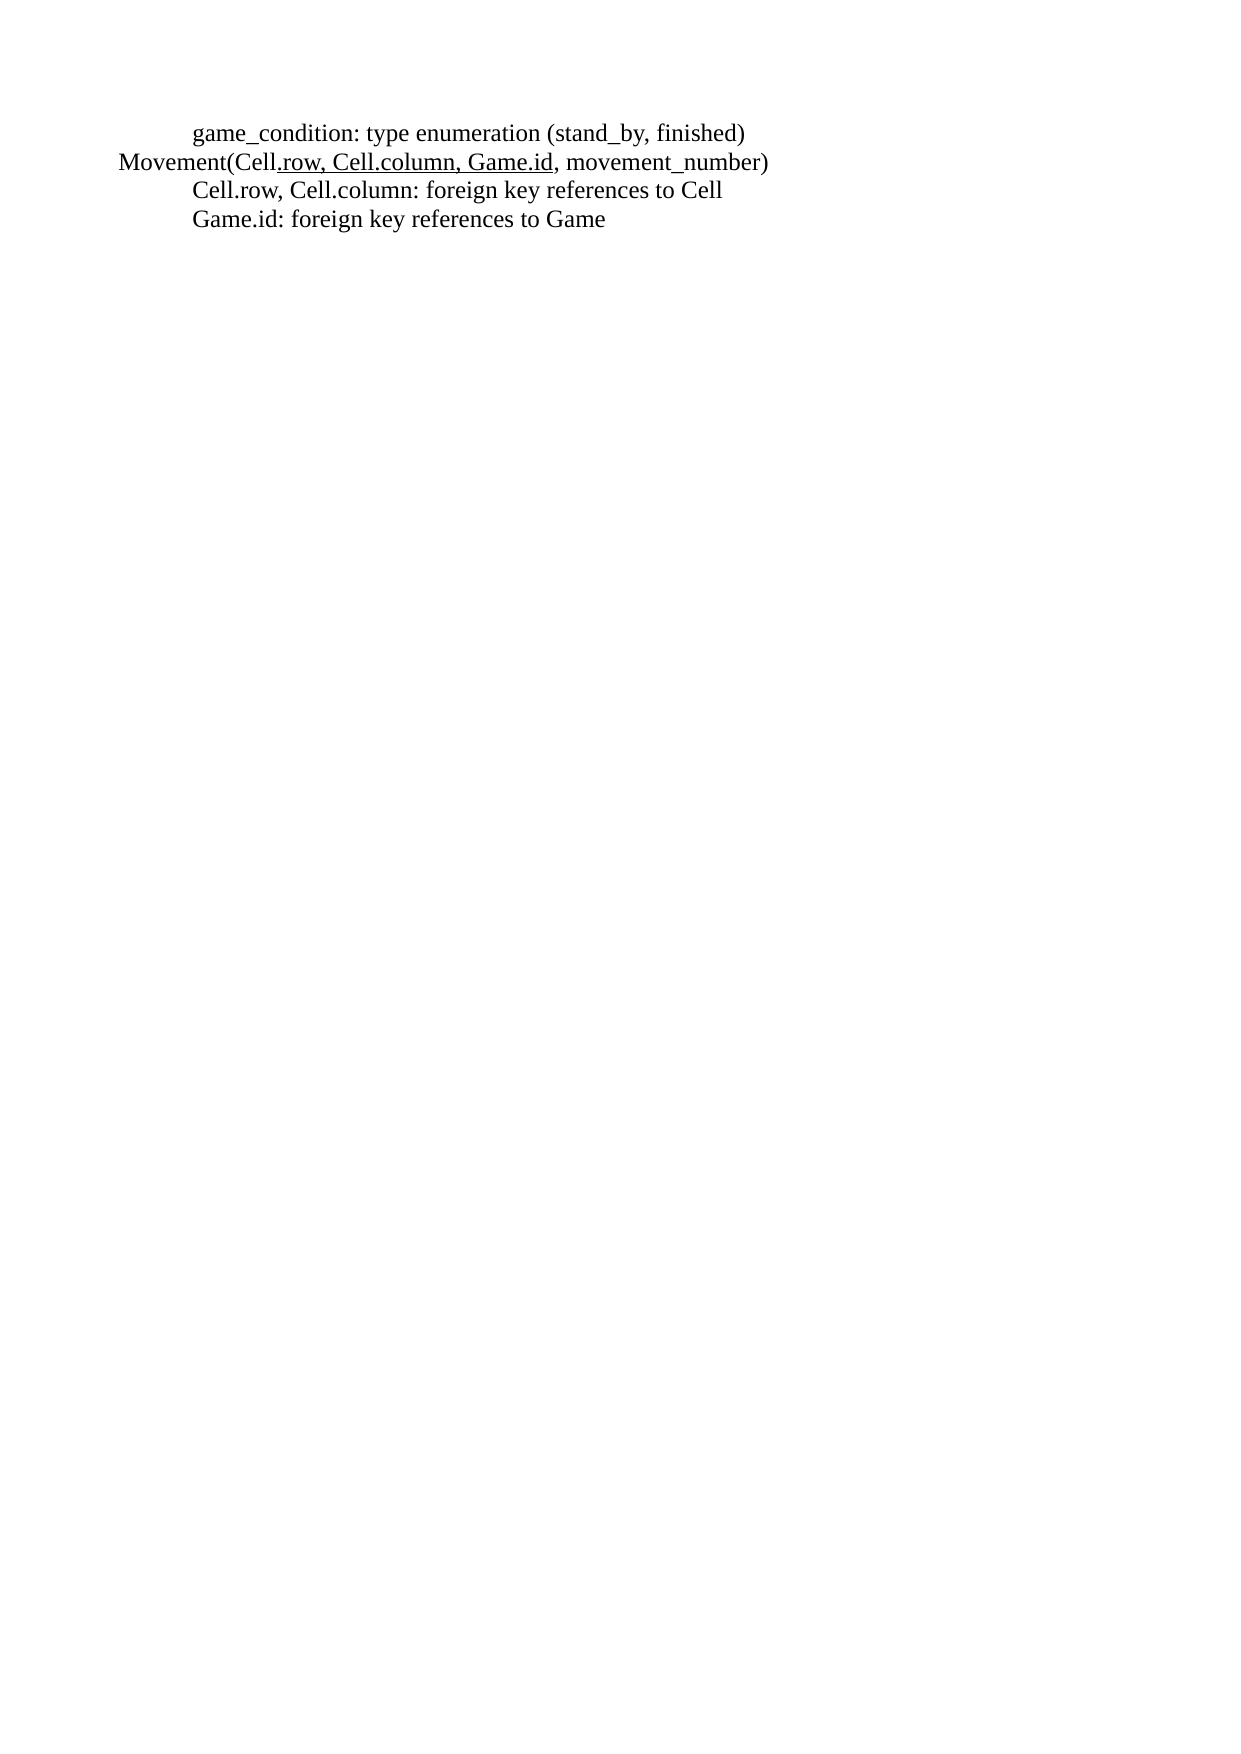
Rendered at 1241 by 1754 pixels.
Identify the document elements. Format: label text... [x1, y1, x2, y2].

text game_condition: type enumeration (stand_by, finished) [118, 118, 1122, 147]
text Cell.row, Cell.column: foreign key references to Cell [118, 176, 1122, 204]
text Movement(Cell.row, Cell.column, Game.id, movement_number) [118, 147, 1122, 176]
text Game.id: foreign key references to Game [118, 204, 1122, 233]
